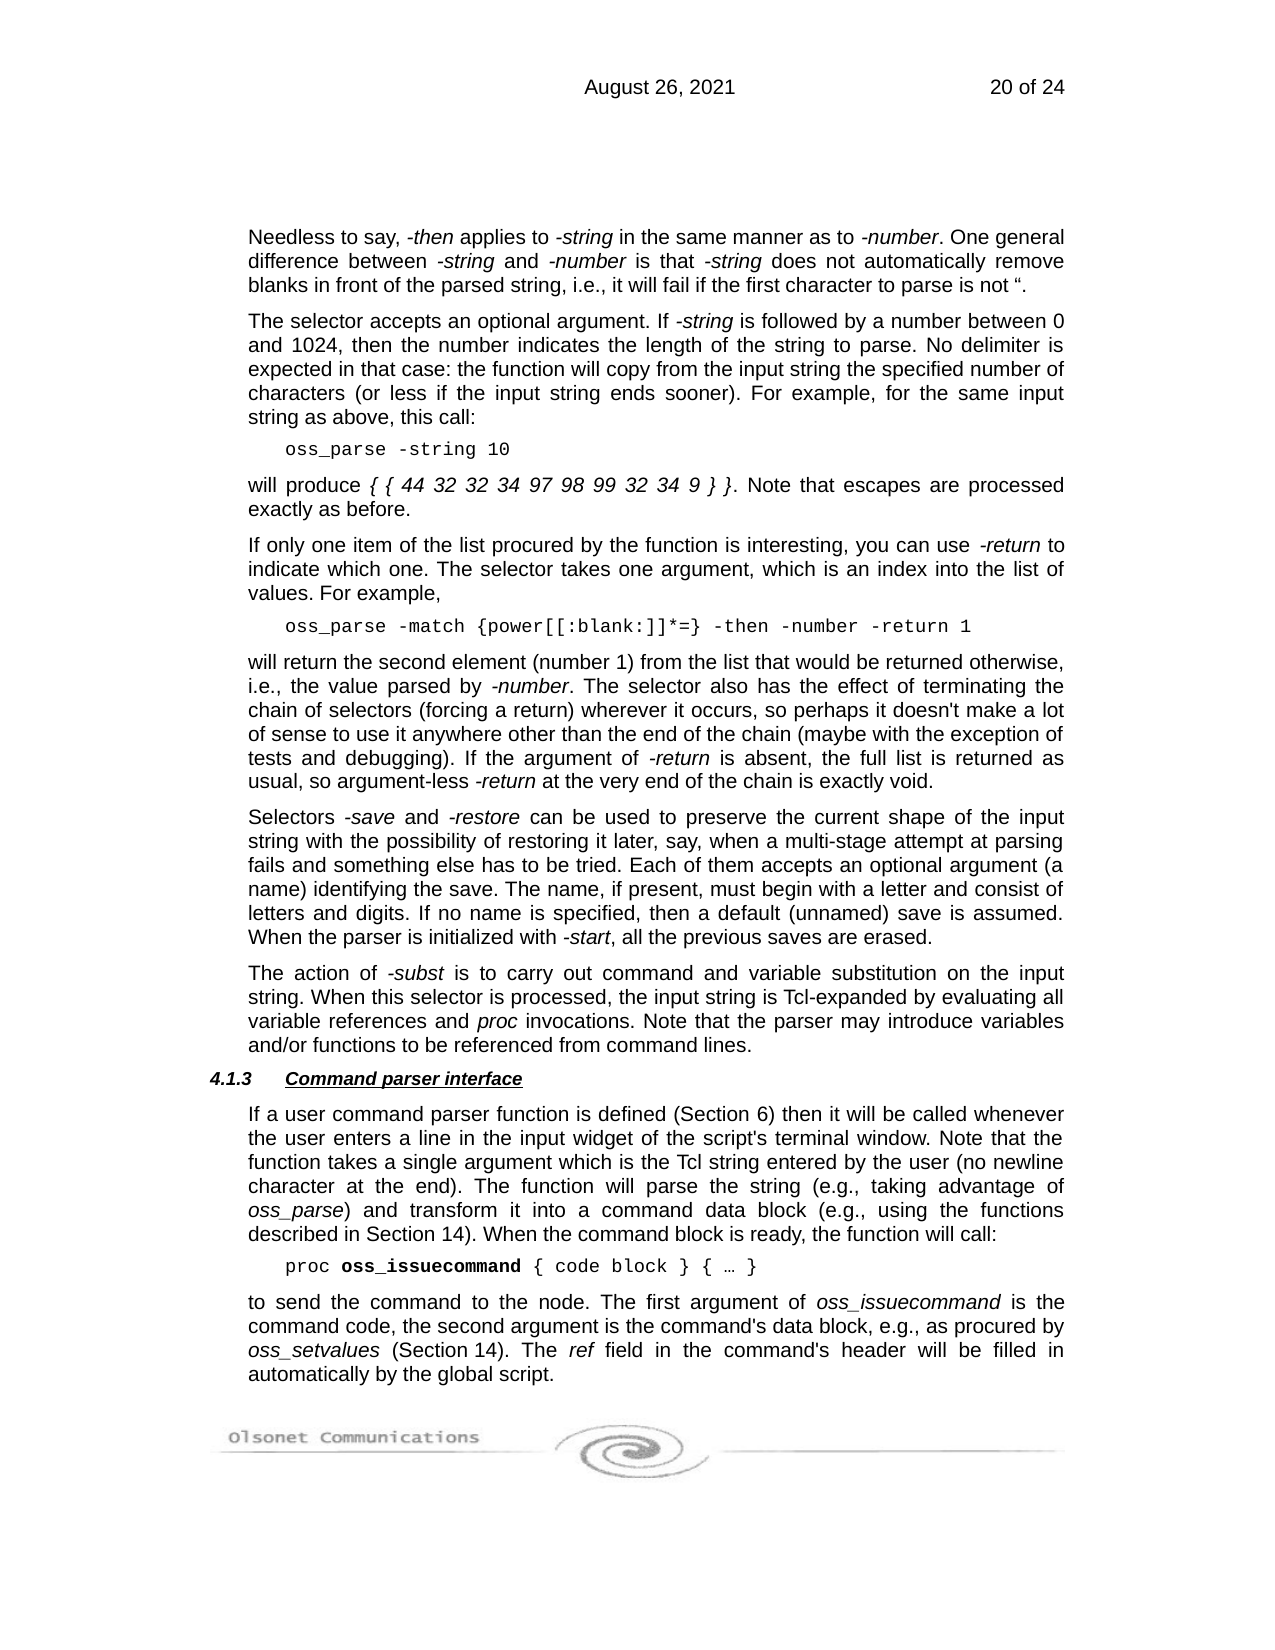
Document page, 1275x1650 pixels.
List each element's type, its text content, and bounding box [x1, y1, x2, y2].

text to send the command to the node. The first argument of oss_issuecommand is the command code, the second argument is the command's data block, e.g., as procured by oss_setvalues (Section 14). The ref field in the command's header will be filled in automatically by the global script. [248, 1290, 1065, 1386]
text proc oss_issuecommand { code block } { … } [285, 1257, 1065, 1278]
text The action of -subst is to carry out command and variable substitution on the input string. When this selector is processed, the input string is Tcl-expanded by evaluating all variable references and proc invocations. Note that the parser may introduce variables and/or functions to be referenced from command lines. [248, 961, 1065, 1056]
text If a user command parser function is defined (Section 6) then it will be called whenever the user enters a line in the input widget of the script's terminal window. Note that the function takes a single argument which is the Tcl string entered by the user (no newline character at the end). The function will parse the string (e.g., taking advantage of oss_parse) and transform it into a command data block (e.g., using the functions described in Section 14). When the command block is ready, the function will call: [248, 1102, 1065, 1245]
text will produce { { 44 32 32 34 97 98 99 32 34 9 } }. Note that escapes are processed exactly as before. [248, 473, 1065, 521]
text oss_parse -string 10 [285, 440, 1065, 461]
text The selector accepts an optional argument. If -string is followed by a number between 0 and 1024, then the number indicates the length of the string to parse. No delimiter is expected in that case: the function will copy from the input string the specified number of characters (or less if the input string ends sooner). For example, for the same input string as above, this call: [248, 309, 1065, 428]
subtitle Command parser interface [210, 1068, 1065, 1090]
text Selectors -save and -restore can be used to preserve the current shape of the input string with the possibility of restoring it later, say, when a multi-stage attempt at parsing fails and something else has to be tried. Each of them accepts an optional argument (a name) identifying the save. The name, if present, must begin with a letter and consist of letters and digits. If no name is specified, then a default (unnamed) save is assumed. When the parser is initialized with -start, all the previous saves are erased. [248, 805, 1065, 949]
text If only one item of the list procured by the function is interesting, you can use -return to indicate which one. The selector takes one argument, which is an index into the list of values. For example, [248, 533, 1065, 605]
text will return the second element (number 1) from the list that would be returned otherwise, i.e., the value parsed by -number. The selector also has the effect of terminating the chain of selectors (forcing a return) wherever it occurs, so perhaps it doesn't make a lot of sense to use it anywhere other than the end of the chain (maybe with the exception of tests and debugging). If the argument of -return is absent, the full list is returned as usual, so argument-less -return at the very end of the chain is exactly void. [248, 649, 1065, 793]
text oss_parse -match {power[[:blank:]]*=} -then -number -return 1 [285, 617, 1065, 638]
text Needless to say, -then applies to -string in the same manner as to -number. One general difference between -string and -number is that -string does not automatically remove blanks in front of the parsed string, i.e., it will fail if the first character to parse is not “. [248, 225, 1065, 297]
